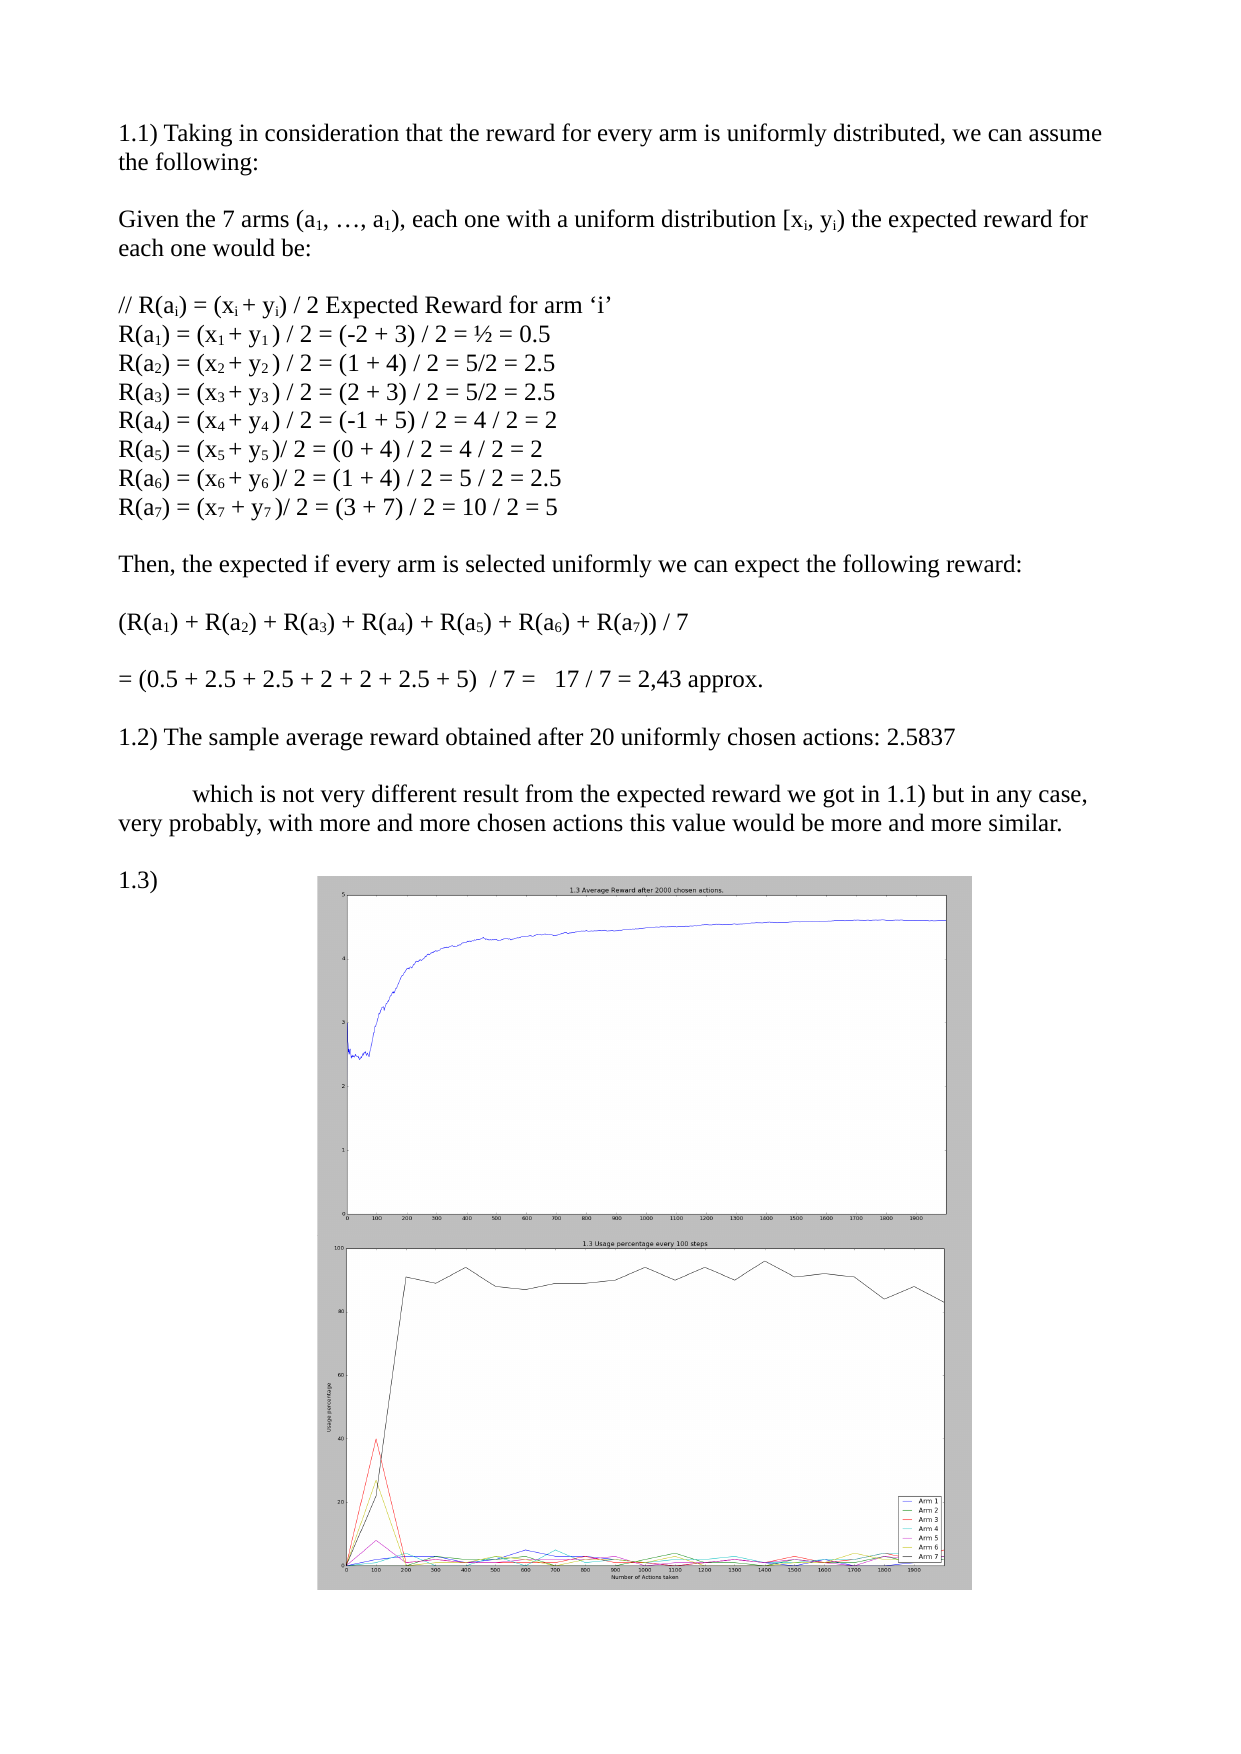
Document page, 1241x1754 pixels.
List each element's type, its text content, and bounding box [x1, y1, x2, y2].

text R(a7) = (x7 + y7 )/ 2 = (3 + 7) / 2 = 10 / 2 = 5 [118, 492, 1122, 521]
picture [317, 876, 972, 1590]
text R(a2) = (x2 + y2 ) / 2 = (1 + 4) / 2 = 5/2 = 2.5 [118, 348, 1122, 377]
text Given the 7 arms (a1, …, a1), each one with a uniform distribution [xi, yi) the expected reward for each one would be: [118, 204, 1122, 262]
text = (0.5 + 2.5 + 2.5 + 2 + 2 + 2.5 + 5) / 7 = 17 / 7 = 2,43 approx. [118, 664, 1122, 693]
text 1.2) The sample average reward obtained after 20 uniformly chosen actions: 2.5837 [118, 722, 1122, 751]
text R(a6) = (x6 + y6 )/ 2 = (1 + 4) / 2 = 5 / 2 = 2.5 [118, 463, 1122, 492]
text R(a3) = (x3 + y3 ) / 2 = (2 + 3) / 2 = 5/2 = 2.5 [118, 377, 1122, 406]
text R(a5) = (x5 + y5 )/ 2 = (0 + 4) / 2 = 4 / 2 = 2 [118, 434, 1122, 463]
text 1.3) [118, 866, 1122, 894]
text which is not very different result from the expected reward we got in 1.1) but in any case, very probably, with more and more chosen actions this value would be more and more similar. [118, 779, 1122, 837]
text (R(a1) + R(a2) + R(a3) + R(a4) + R(a5) + R(a6) + R(a7)) / 7 [118, 607, 1122, 636]
text // R(ai) = (xi + yi) / 2 Expected Reward for arm ‘i’ [118, 291, 1122, 319]
text R(a4) = (x4 + y4 ) / 2 = (-1 + 5) / 2 = 4 / 2 = 2 [118, 406, 1122, 434]
text R(a1) = (x1 + y1 ) / 2 = (-2 + 3) / 2 = ½ = 0.5 [118, 319, 1122, 348]
text Then, the expected if every arm is selected uniformly we can expect the following reward: [118, 549, 1122, 578]
text 1.1) Taking in consideration that the reward for every arm is uniformly distributed, we can assume the following: [118, 118, 1122, 176]
